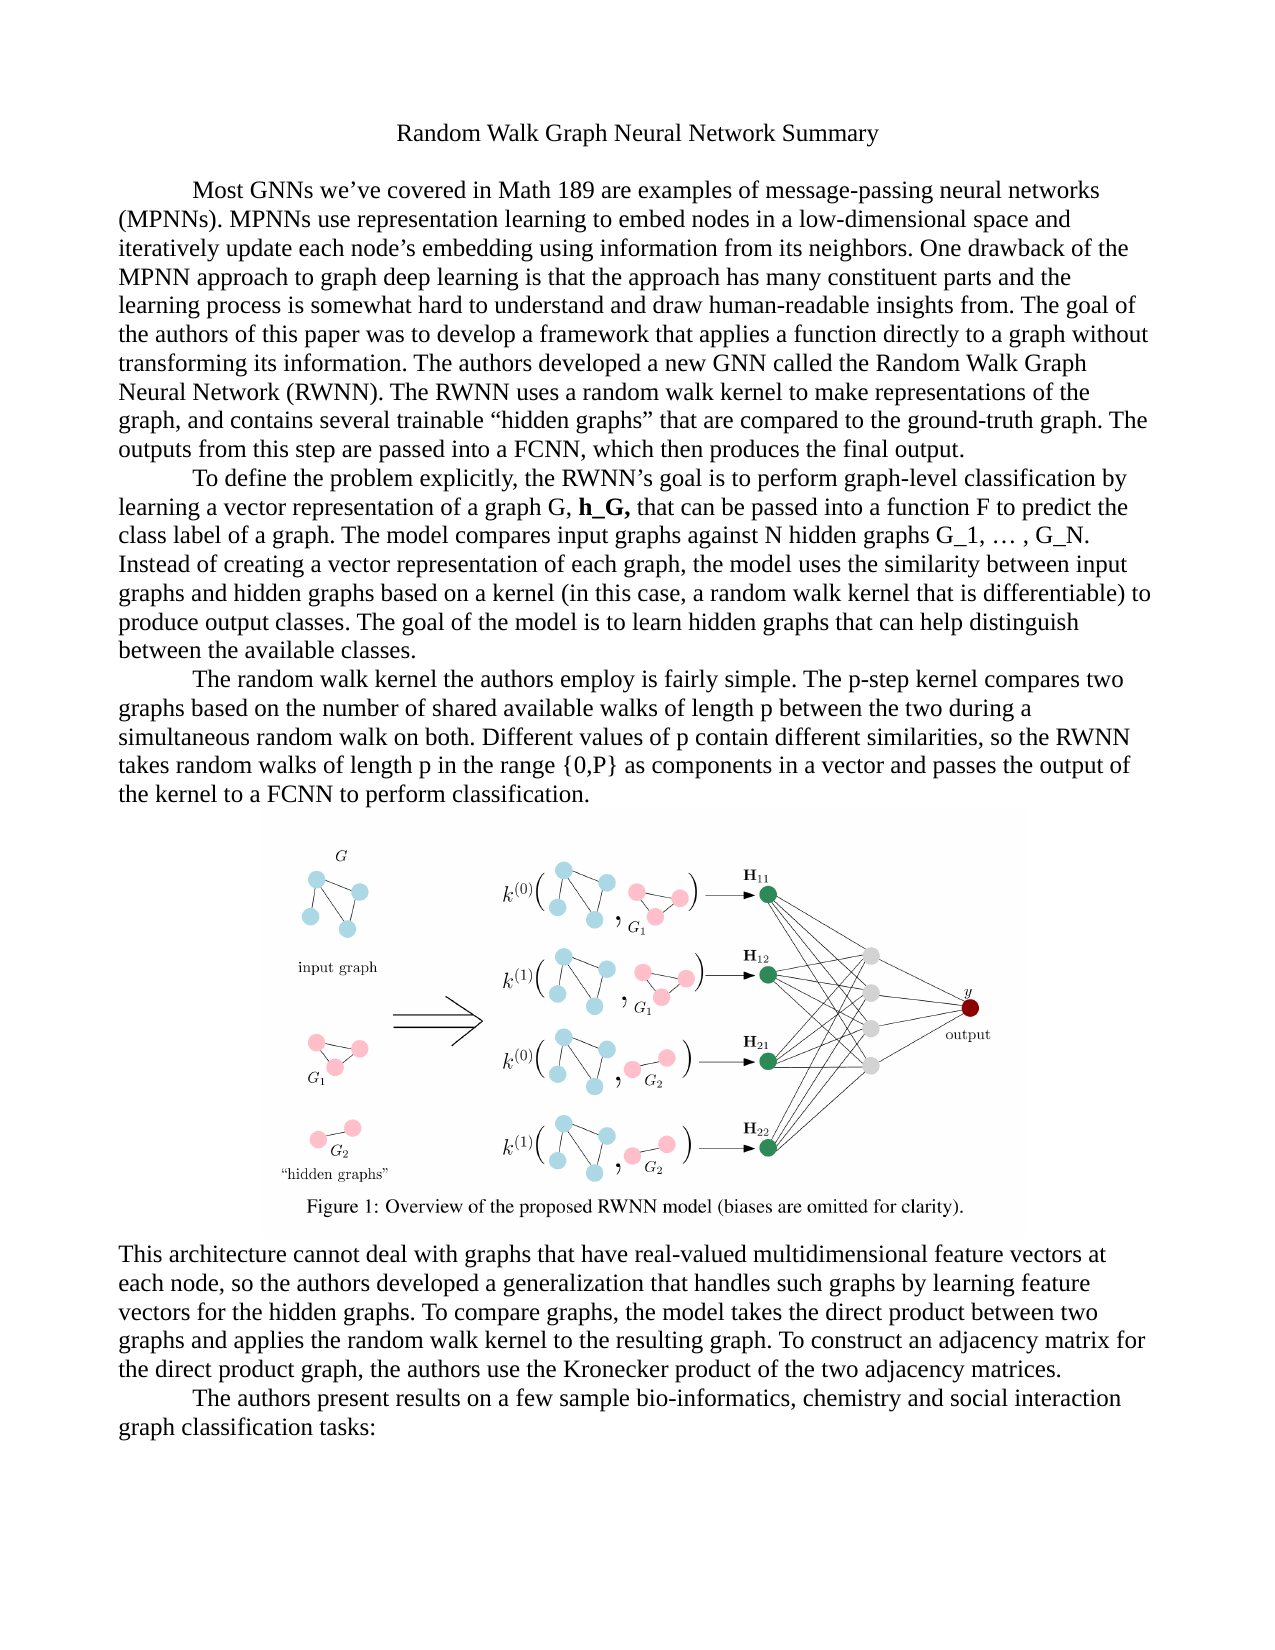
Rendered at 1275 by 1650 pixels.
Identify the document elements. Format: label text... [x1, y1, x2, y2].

text Random Walk Graph Neural Network Summary [118, 118, 1157, 147]
text Most GNNs we’ve covered in Math 189 are examples of message-passing neural networks (MPNNs). MPNNs use representation learning to embed nodes in a low-dimensional space and iteratively update each node’s embedding using information from its neighbors. One drawback of the MPNN approach to graph deep learning is that the approach has many constituent parts and the learning process is somewhat hard to understand and draw human-readable insights from. The goal of the authors of this paper was to develop a framework that applies a function directly to a graph without transforming its information. The authors developed a new GNN called the Random Walk Graph Neural Network (RWNN). The RWNN uses a random walk kernel to make representations of the graph, and contains several trainable “hidden graphs” that are compared to the ground-truth graph. The outputs from this step are passed into a FCNN, which then produces the final output. [118, 176, 1157, 463]
text The authors present results on a few sample bio-informatics, chemistry and social interaction graph classification tasks: [118, 1383, 1157, 1441]
text To define the problem explicitly, the RWNN’s goal is to perform graph-level classification by learning a vector representation of a graph G, h_G, that can be passed into a function F to predict the class label of a graph. The model compares input graphs against N hidden graphs G_1, … , G_N. Instead of creating a vector representation of each graph, the model uses the similarity between input graphs and hidden graphs based on a kernel (in this case, a random walk kernel that is differentiable) to produce output classes. The goal of the model is to learn hidden graphs that can help distinguish between the available classes. [118, 463, 1157, 664]
text The random walk kernel the authors employ is fairly simple. The p-step kernel compares two graphs based on the number of shared available walks of length p between the two during a simultaneous random walk on both. Different values of p contain different similarities, so the RWNN takes random walks of length p in the range {0,P} as components in a vector and passes the output of the kernel to a FCNN to perform classification. [118, 664, 1157, 808]
picture [261, 808, 1028, 1238]
text This architecture cannot deal with graphs that have real-valued multidimensional feature vectors at each node, so the authors developed a generalization that handles such graphs by learning feature vectors for the hidden graphs. To compare graphs, the model takes the direct product between two graphs and applies the random walk kernel to the resulting graph. To construct an adjacency matrix for the direct product graph, the authors use the Kronecker product of the two adjacency matrices. [118, 1239, 1157, 1383]
